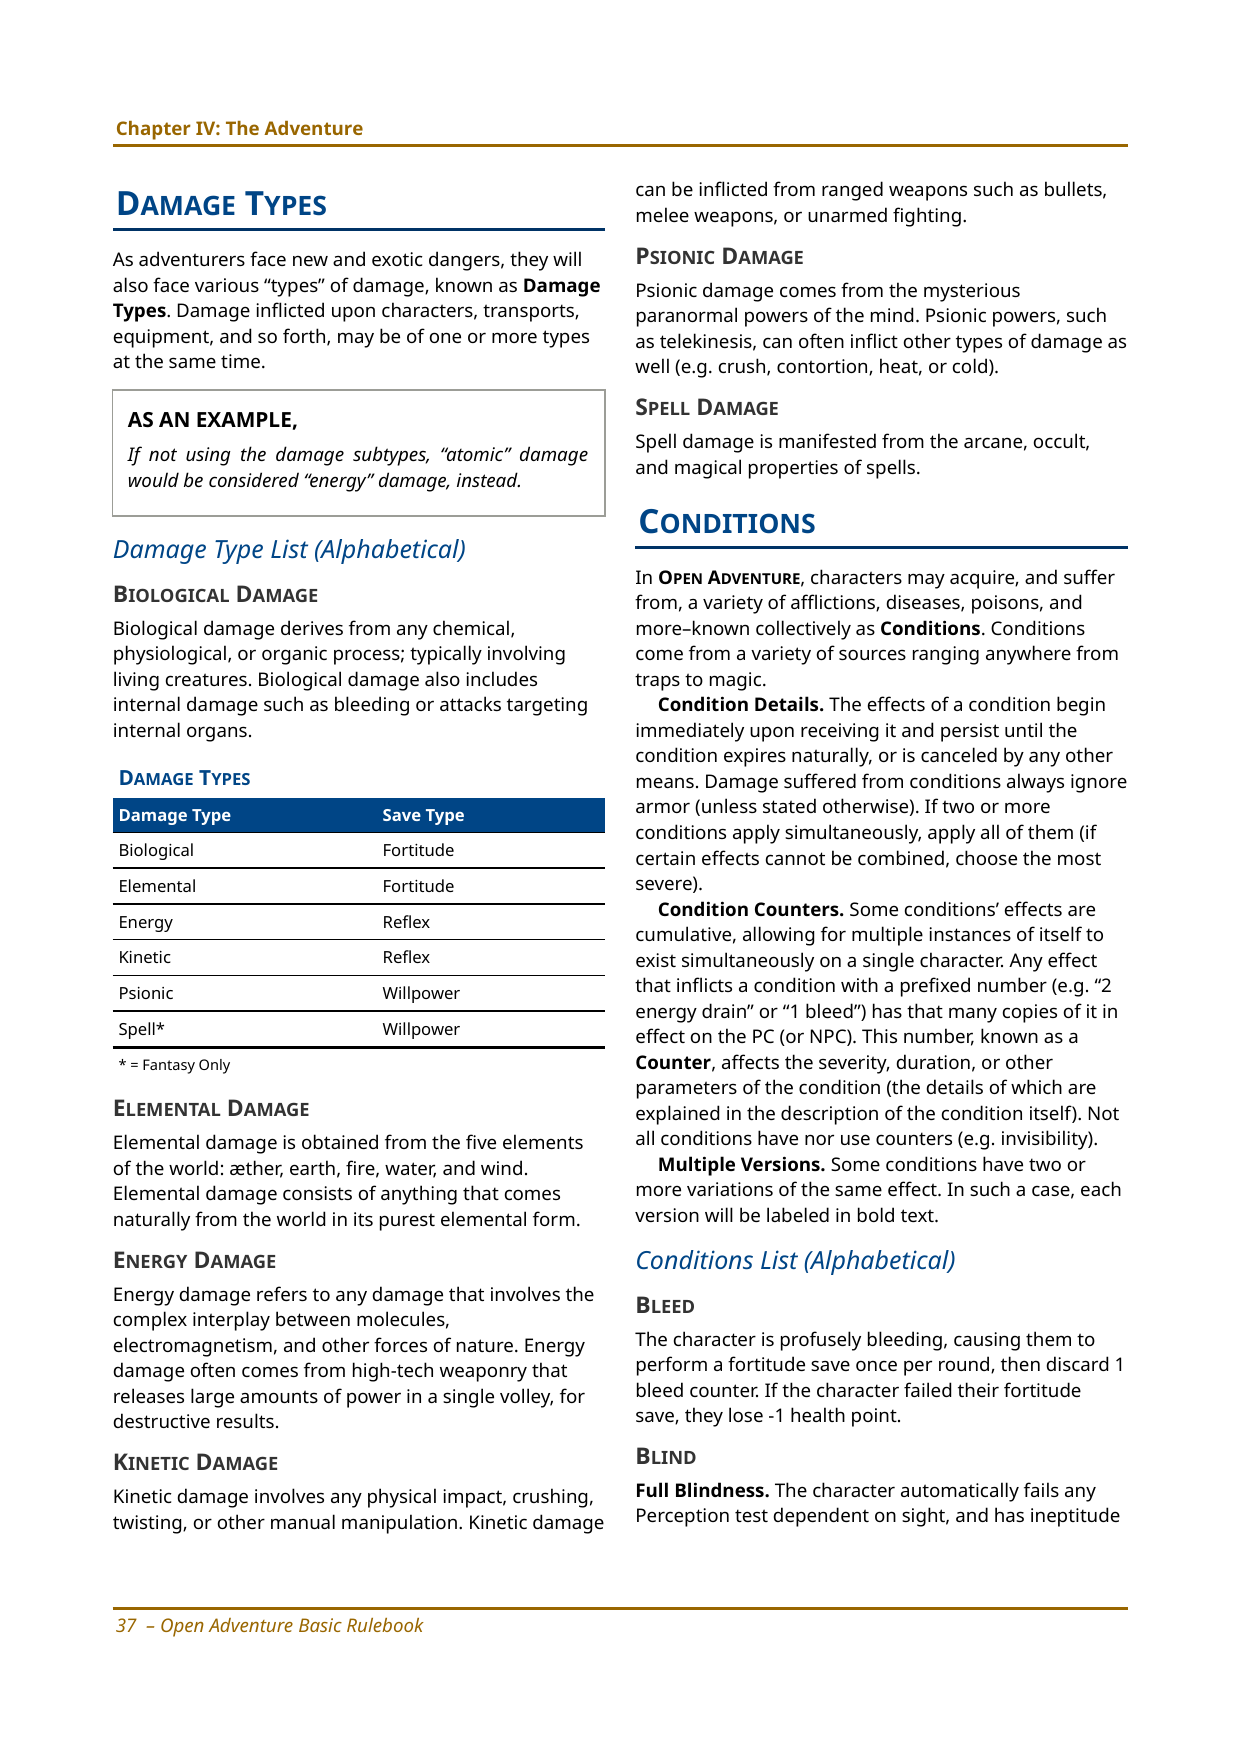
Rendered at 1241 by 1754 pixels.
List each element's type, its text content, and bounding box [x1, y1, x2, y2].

text Psionic damage comes from the mysterious paranormal powers of the mind. Psionic powers, such as telekinesis, can often inflict other types of damage as well (e.g. crush, contortion, heat, or cold). [635, 277, 1128, 379]
subtitle Spell Damage [635, 391, 1128, 422]
text Biological damage derives from any chemical, physiological, or organic process; typically involving living creatures. Biological damage also includes internal damage such as bleeding or attacks targeting internal organs. [113, 615, 605, 742]
table_cell Elemental [113, 869, 377, 903]
table_cell Spell* [113, 1012, 377, 1046]
table_cell Psionic [113, 976, 377, 1010]
text Energy damage refers to any damage that involves the complex interplay between molecules, electromagnetism, and other forces of nature. Energy damage often comes from high-tech weaponry that releases large amounts of power in a single volley, for destructive results. [113, 1281, 605, 1434]
text Kinetic damage involves any physical impact, crushing, twisting, or other manual manipulation. Kinetic damage [113, 1483, 605, 1534]
table_cell Willpower [377, 976, 605, 1010]
table_cell * = Fantasy Only [113, 1049, 605, 1080]
text Multiple Versions. Some conditions have two or more variations of the same effect. In such a case, each version will be labeled in bold text. [635, 1151, 1128, 1228]
table_header As An Example, If not using the damage subtypes, “atomic” damage would be considered “energy” damage, instead. [113, 391, 604, 515]
table_cell Energy [113, 905, 377, 939]
subtitle Conditions List (Alphabetical) [635, 1243, 1128, 1277]
subtitle Energy Damage [113, 1244, 605, 1275]
table_cell Biological [113, 833, 377, 867]
subtitle Psionic Damage [635, 240, 1128, 271]
subtitle Biological Damage [113, 578, 605, 609]
text Spell damage is manifested from the arcane, occult, and magical properties of spells. [635, 428, 1128, 479]
table_cell Fortitude [377, 833, 605, 867]
table_cell Willpower [377, 1012, 605, 1046]
table_header Damage Types [113, 758, 605, 797]
text The character is profusely bleeding, causing them to perform a fortitude save once per round, then discard 1 bleed counter. If the character failed their fortitude save, they lose -1 health point. [635, 1326, 1128, 1428]
subtitle Blind [635, 1440, 1128, 1471]
text Condition Counters. Some conditions’ effects are cumulative, allowing for multiple instances of itself to exist simultaneously on a single character. Any effect that inflicts a condition with a prefixed number (e.g. “2 energy drain” or “1 bleed”) has that many copies of it in effect on the PC (or NPC). This number, known as a Counter, affects the severity, duration, or other parameters of the condition (the details of which are explained in the description of the condition itself). Not all conditions have nor use counters (e.g. invisibility). [635, 896, 1128, 1151]
subtitle Kinetic Damage [113, 1446, 605, 1477]
text Elemental damage is obtained from the five elements of the world: æther, earth, fire, water, and wind. Elemental damage consists of anything that comes naturally from the world in its purest elemental form. [113, 1130, 605, 1232]
table_cell Save Type [377, 798, 605, 832]
text In Open Adventure, characters may acquire, and suffer from, a variety of afflictions, diseases, poisons, and more–known collectively as Conditions. Conditions come from a variety of sources ranging anywhere from traps to magic. [635, 564, 1128, 692]
table_cell Damage Type [113, 798, 377, 832]
table_cell Kinetic [113, 940, 377, 974]
subtitle Damage Type List (Alphabetical) [113, 532, 605, 566]
table_cell Fortitude [377, 869, 605, 903]
table_cell Reflex [377, 940, 605, 974]
text Full Blindness. The character automatically fails any perception test dependent on sight, and has ineptitude [635, 1477, 1128, 1528]
text Condition Details. The effects of a condition begin immediately upon receiving it and persist until the condition expires naturally, or is canceled by any other means. Damage suffered from conditions always ignore armor (unless stated otherwise). If two or more conditions apply simultaneously, apply all of them (if certain effects cannot be combined, choose the most severe). [635, 692, 1128, 896]
table_cell Reflex [377, 905, 605, 939]
subtitle Elemental Damage [113, 1092, 605, 1124]
text can be inflicted from ranged weapons such as bullets, melee weapons, or unarmed fighting. [635, 177, 1128, 228]
text As adventurers face new and exotic dangers, they will also face various “types” of damage, known as Damage Types. Damage inflicted upon characters, transports, equipment, and so forth, may be of one or more types at the same time. [113, 246, 605, 374]
subtitle Bleed [635, 1289, 1128, 1320]
